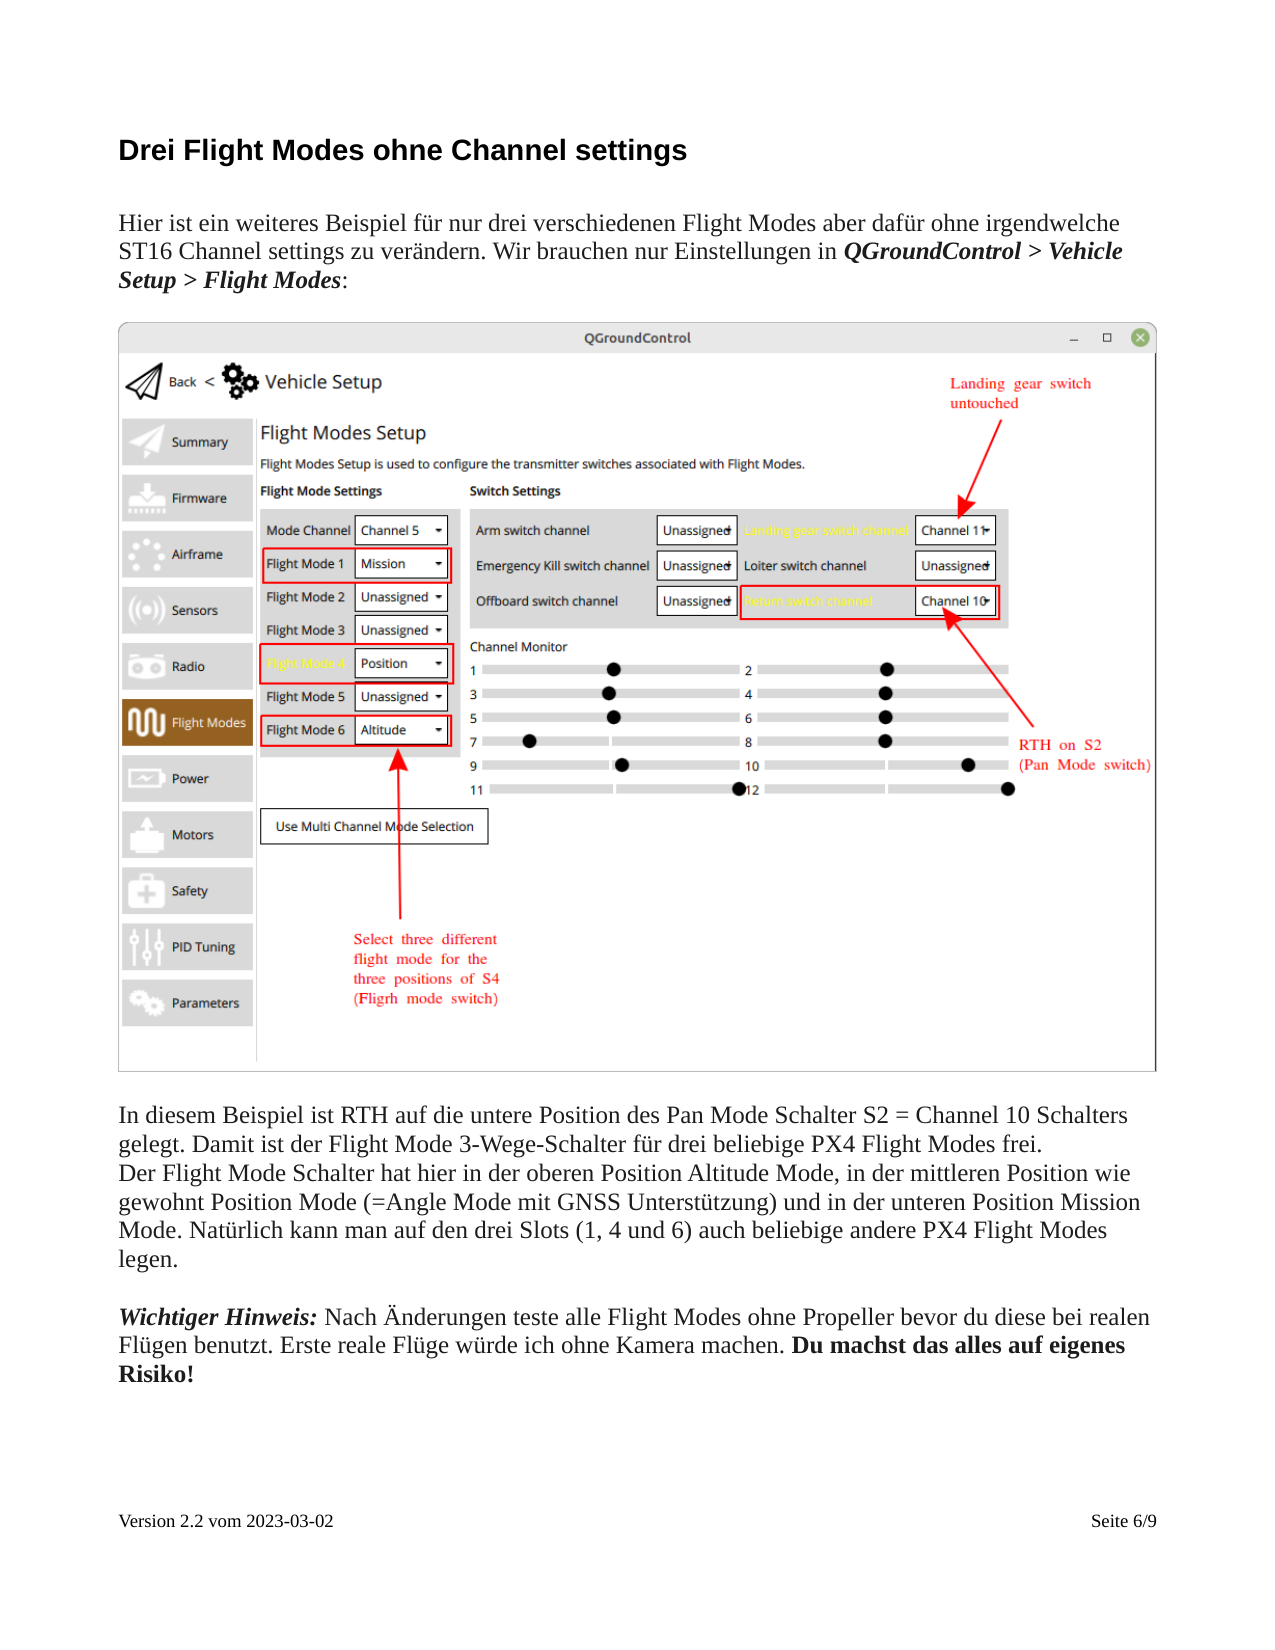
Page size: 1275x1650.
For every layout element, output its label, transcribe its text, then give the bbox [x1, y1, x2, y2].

text Wichtiger Hinweis: Nach Änderungen teste alle Flight Modes ohne Propeller bevor du diese bei realen Flügen benutzt. Erste reale Flüge würde ich ohne Kamera machen. Du machst das alles auf eigenes Risiko! [118, 1302, 1157, 1388]
text In diesem Beispiel ist RTH auf die untere Position des Pan Mode Schalter S2 = Channel 10 Schalters gelegt. Damit ist der Flight Mode 3-Wege-Schalter für drei beliebige PX4 Flight Modes frei. [118, 1101, 1157, 1158]
picture [118, 322, 1157, 1072]
text Hier ist ein weiteres Beispiel für nur drei verschiedenen Flight Modes aber dafür ohne irgendwelche ST16 Channel settings zu verändern. Wir brauchen nur Einstellungen in QGroundControl > Vehicle Setup > Flight Modes: [118, 208, 1157, 294]
text Der Flight Mode Schalter hat hier in der oberen Position Altitude Mode, in der mittleren Position wie gewohnt Position Mode (=Angle Mode mit GNSS Unterstützung) und in der unteren Position Mission Mode. Natürlich kann man auf den drei Slots (1, 4 und 6) auch beliebige andere PX4 Flight Modes legen. [118, 1158, 1157, 1273]
subtitle Drei Flight Modes ohne Channel settings [118, 133, 1157, 166]
